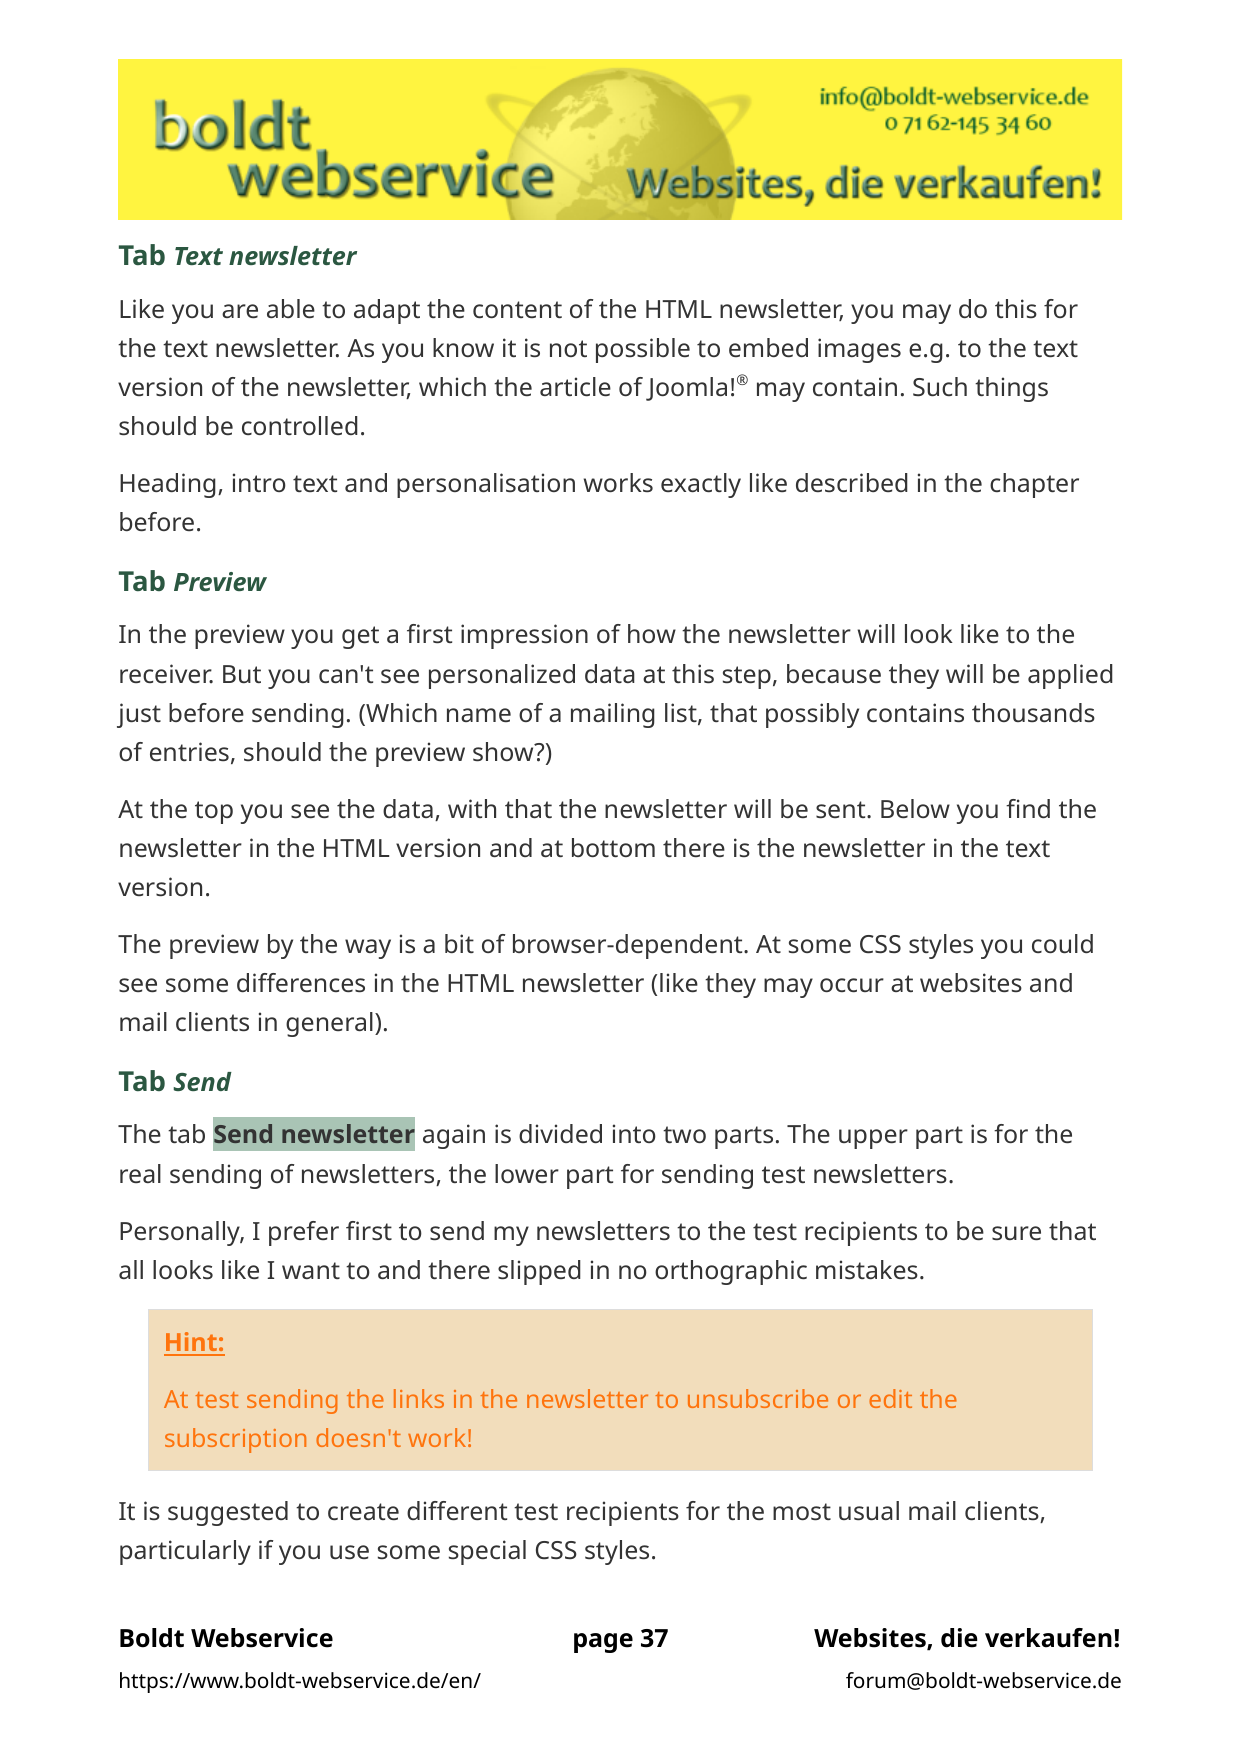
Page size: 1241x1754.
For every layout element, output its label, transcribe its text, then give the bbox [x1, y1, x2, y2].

text The preview by the way is a bit of browser-dependent. At some CSS styles you could see some differences in the HTML newsletter (like they may occur at websites and mail clients in general). [118, 927, 1122, 1039]
subtitle Tab Send [118, 1062, 1122, 1099]
text Heading, intro text and personalisation works exactly like described in the chapter before. [118, 466, 1122, 539]
text Hint: [149, 1310, 1092, 1359]
text At test sending the links in the newsletter to unsubscribe or edit the subscription doesn't work! [149, 1366, 1092, 1470]
picture [118, 59, 1123, 220]
text Personally, I prefer first to send my newsletters to the test recipients to be sure that all looks like I want to and there slipped in no orthographic mistakes. [118, 1213, 1122, 1286]
subtitle Tab Preview [118, 562, 1122, 599]
text At the top you see the data, with that the newsletter will be sent. Below you find the newsletter in the HTML version and at bottom there is the newsletter in the text version. [118, 791, 1122, 904]
text The tab Send newsletter again is divided into two parts. The upper part is for the real sending of newsletters, the lower part for sending test newsletters. [118, 1117, 1122, 1190]
subtitle Tab Text newsletter [118, 236, 1122, 274]
text Like you are able to adapt the content of the HTML newsletter, you may do this for the text newsletter. As you know it is not possible to embed images e.g. to the text version of the newsletter, which the article of Joomla!® may contain. Such things should be controlled. [118, 291, 1122, 443]
text It is suggested to create different test recipients for the most usual mail clients, particularly if you use some special CSS styles. [118, 1494, 1122, 1567]
text In the preview you get a first impression of how the newsletter will look like to the receiver. But you can't see personalized data at this step, because they will be applied just before sending. (Which name of a mailing list, that possibly contains thousands of entries, should the preview show?) [118, 617, 1122, 769]
